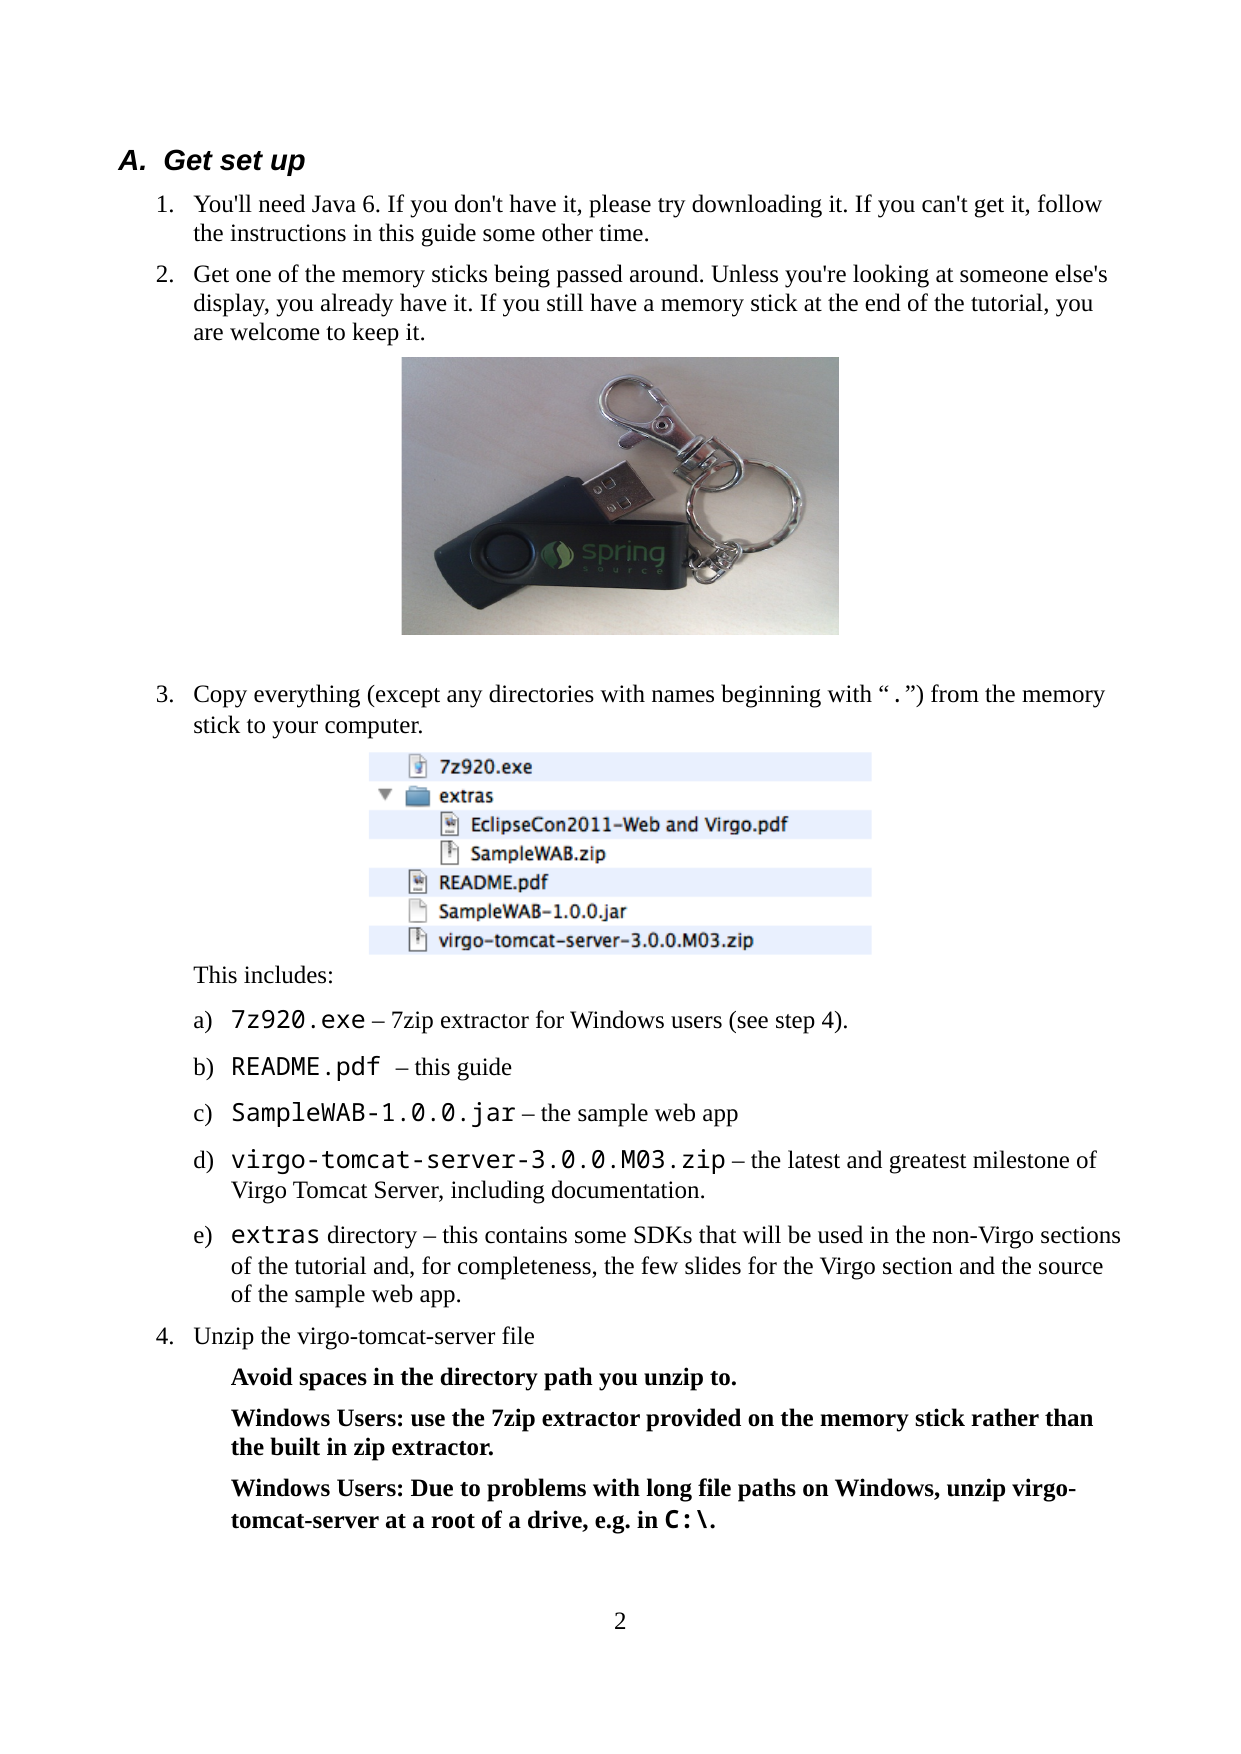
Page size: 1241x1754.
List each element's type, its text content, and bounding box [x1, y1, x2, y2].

list Avoid spaces in the directory path you unzip to. [193, 1362, 1122, 1391]
list 7z920.exe – 7zip extractor for Windows users (see step 4). [193, 1002, 1122, 1036]
list extras directory – this contains some SDKs that will be used in the non-Virgo sections of the tutorial and, for completeness, the few slides for the Virgo section and the source of the sample web app. [193, 1217, 1122, 1308]
list virgo-tomcat-server-3.0.0.M03.zip – the latest and greatest milestone of Virgo Tomcat Server, including documentation. [193, 1141, 1122, 1204]
subtitle Get set up [118, 143, 1122, 177]
picture [401, 357, 839, 635]
list SampleWAB-1.0.0.jar – the sample web app [193, 1095, 1122, 1129]
list Windows Users: use the 7zip extractor provided on the memory stick rather than the built in zip extractor. [193, 1403, 1122, 1461]
list This includes: [156, 751, 1122, 989]
list Get one of the memory sticks being passed around. Unless you're looking at someone else's display, you already have it. If you still have a memory stick at the end of the tutorial, you are welcome to keep it. [156, 259, 1122, 345]
list You'll need Java 6. If you don't have it, please try downloading it. If you can't get it, follow the instructions in this guide some other time. [156, 189, 1122, 247]
list README.pdf – this guide [193, 1048, 1122, 1082]
list Unzip the virgo-tomcat-server file [156, 1321, 1122, 1349]
list Windows Users: Due to problems with long file paths on Windows, unzip virgo-tomcat-server at a root of a drive, e.g. in C:\. [193, 1473, 1122, 1536]
list Copy everything (except any directories with names beginning with “.”) from the memory stick to your computer. [156, 676, 1122, 739]
picture [368, 751, 872, 961]
